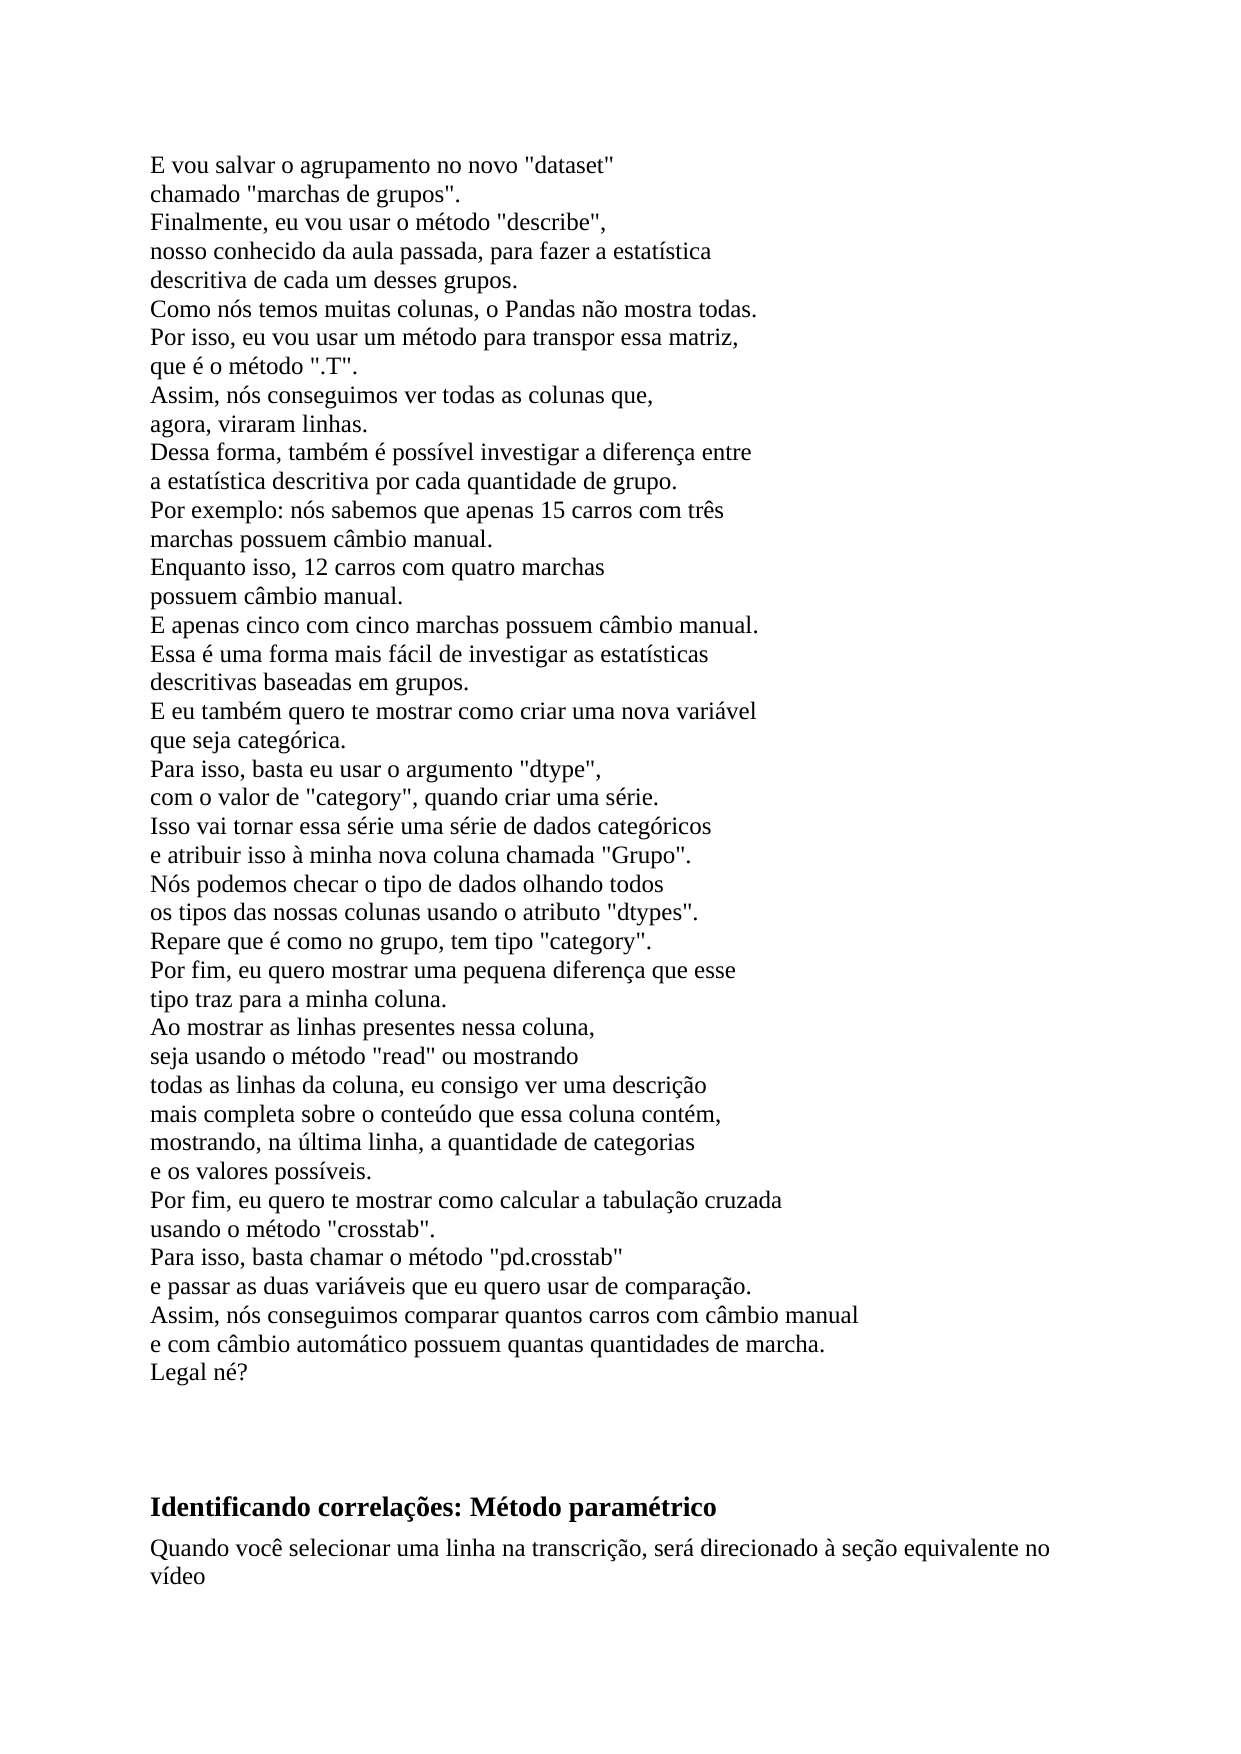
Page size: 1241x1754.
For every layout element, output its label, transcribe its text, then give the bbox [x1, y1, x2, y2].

text Quando você selecionar uma linha na transcrição, será direcionado à seção equivalente no vídeo [150, 1533, 1090, 1590]
text marchas possuem câmbio manual. [150, 524, 1090, 552]
subtitle Identificando correlações: Método paramétrico [150, 1490, 1090, 1522]
text agora, viraram linhas. [150, 409, 1090, 437]
text Isso vai tornar essa série uma série de dados categóricos [150, 811, 1090, 840]
text com o valor de "category", quando criar uma série. [150, 782, 1090, 811]
text Enquanto isso, 12 carros com quatro marchas [150, 552, 1090, 581]
text Por fim, eu quero mostrar uma pequena diferença que esse [150, 955, 1090, 984]
text usando o método "crosstab". [150, 1214, 1090, 1242]
text Assim, nós conseguimos ver todas as colunas que, [150, 380, 1090, 409]
text Por fim, eu quero te mostrar como calcular a tabulação cruzada [150, 1185, 1090, 1214]
text Ao mostrar as linhas presentes nessa coluna, [150, 1012, 1090, 1041]
text tipo traz para a minha coluna. [150, 984, 1090, 1012]
text seja usando o método "read" ou mostrando [150, 1041, 1090, 1070]
text Essa é uma forma mais fácil de investigar as estatísticas [150, 639, 1090, 667]
text Como nós temos muitas colunas, o Pandas não mostra todas. [150, 294, 1090, 322]
text Nós podemos checar o tipo de dados olhando todos [150, 869, 1090, 897]
text e atribuir isso à minha nova coluna chamada "Grupo". [150, 840, 1090, 869]
text Repare que é como no grupo, tem tipo "category". [150, 926, 1090, 955]
text e os valores possíveis. [150, 1156, 1090, 1185]
text descritivas baseadas em grupos. [150, 667, 1090, 696]
text Por isso, eu vou usar um método para transpor essa matriz, [150, 322, 1090, 351]
text que é o método ".T". [150, 351, 1090, 380]
text a estatística descritiva por cada quantidade de grupo. [150, 466, 1090, 495]
text os tipos das nossas colunas usando o atributo "dtypes". [150, 897, 1090, 926]
text chamado "marchas de grupos". [150, 179, 1090, 207]
text possuem câmbio manual. [150, 581, 1090, 610]
text E eu também quero te mostrar como criar uma nova variável [150, 696, 1090, 725]
text Para isso, basta eu usar o argumento "dtype", [150, 754, 1090, 782]
text todas as linhas da coluna, eu consigo ver uma descrição [150, 1070, 1090, 1099]
text descritiva de cada um desses grupos. [150, 265, 1090, 294]
text mostrando, na última linha, a quantidade de categorias [150, 1127, 1090, 1156]
text mais completa sobre o conteúdo que essa coluna contém, [150, 1099, 1090, 1127]
text Dessa forma, também é possível investigar a diferença entre [150, 437, 1090, 466]
text nosso conhecido da aula passada, para fazer a estatística [150, 236, 1090, 265]
text E apenas cinco com cinco marchas possuem câmbio manual. [150, 610, 1090, 639]
text Finalmente, eu vou usar o método "describe", [150, 207, 1090, 236]
text E vou salvar o agrupamento no novo "dataset" [150, 150, 1090, 179]
text Legal né? [150, 1357, 1090, 1386]
text que seja categórica. [150, 725, 1090, 754]
text e com câmbio automático possuem quantas quantidades de marcha. [150, 1329, 1090, 1357]
text Para isso, basta chamar o método "pd.crosstab" [150, 1242, 1090, 1271]
text Por exemplo: nós sabemos que apenas 15 carros com três [150, 495, 1090, 524]
text e passar as duas variáveis que eu quero usar de comparação. [150, 1271, 1090, 1300]
text Assim, nós conseguimos comparar quantos carros com câmbio manual [150, 1300, 1090, 1329]
